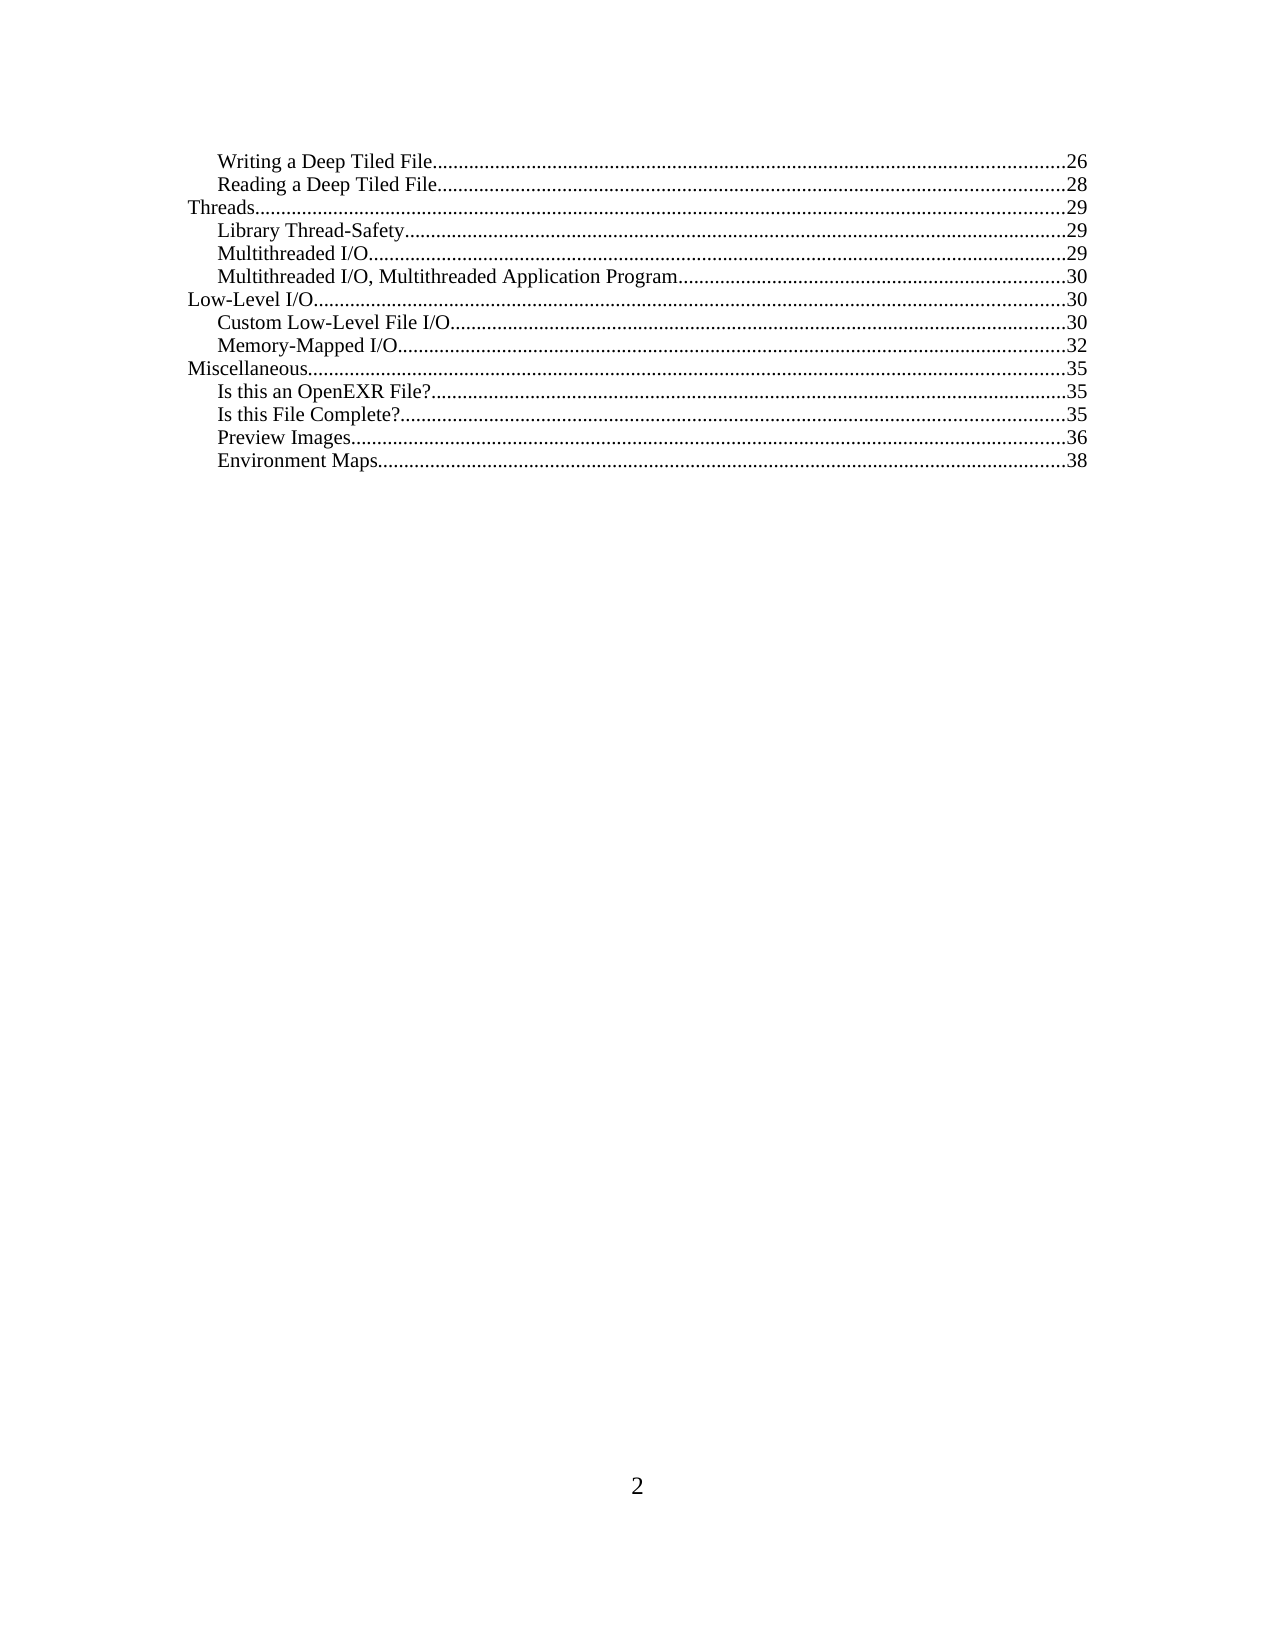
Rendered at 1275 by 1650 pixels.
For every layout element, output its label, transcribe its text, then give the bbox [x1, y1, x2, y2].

text Low-Level I/O 30 [187, 288, 1087, 311]
text Miscellaneous 35 [187, 357, 1087, 380]
text Preview Images 36 [217, 426, 1087, 449]
text Is this File Complete? 35 [217, 403, 1087, 426]
text Writing a Deep Tiled File 26 [217, 150, 1087, 173]
text Memory-Mapped I/O 32 [217, 334, 1087, 357]
text Is this an OpenEXR File? 35 [217, 380, 1087, 403]
text Library Thread-Safety 29 [217, 219, 1087, 242]
text Environment Maps 38 [217, 449, 1087, 472]
text Multithreaded I/O, Multithreaded Application Program 30 [217, 265, 1087, 288]
text Threads 29 [187, 196, 1087, 219]
text Custom Low-Level File I/O 30 [217, 311, 1087, 334]
text Reading a Deep Tiled File 28 [217, 173, 1087, 196]
text Multithreaded I/O 29 [217, 242, 1087, 265]
